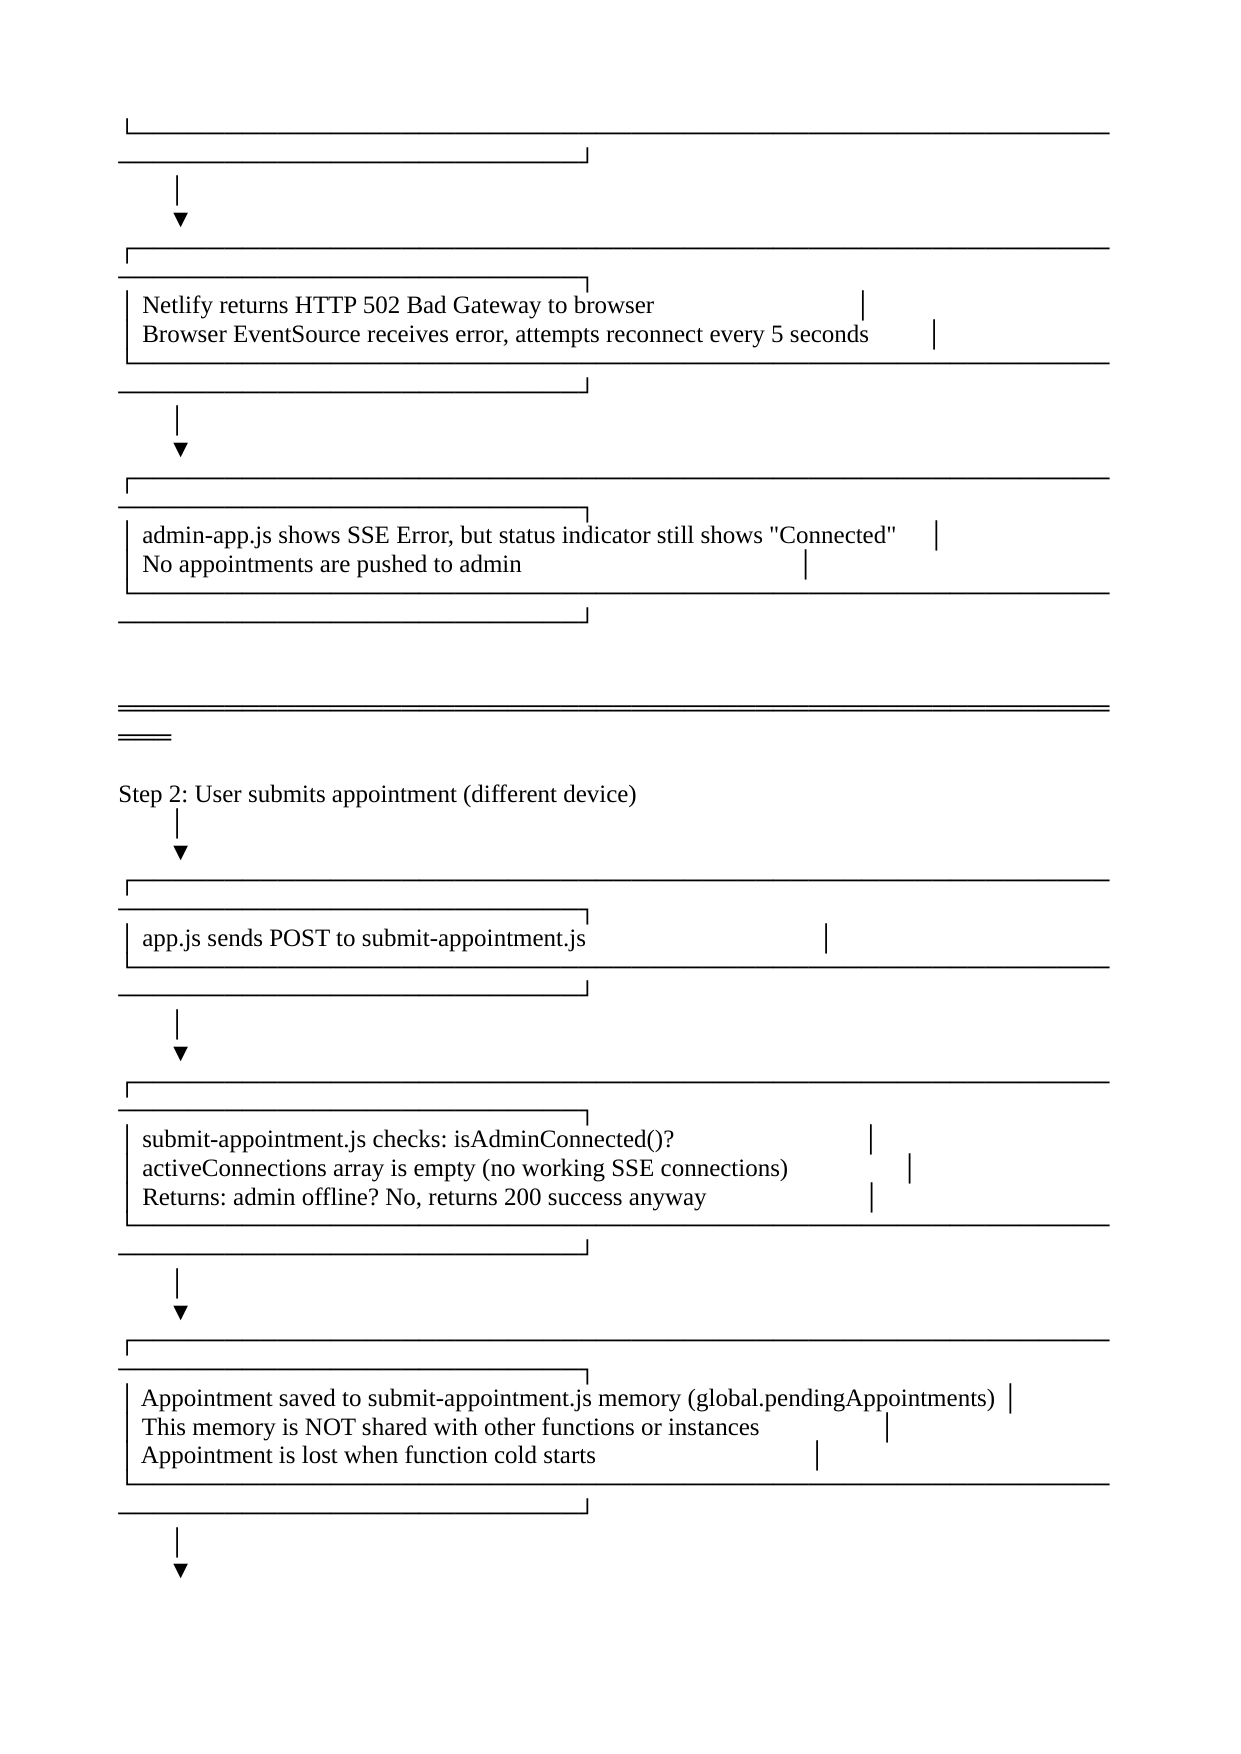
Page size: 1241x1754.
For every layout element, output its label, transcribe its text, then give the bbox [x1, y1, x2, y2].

text │ Netlify returns HTTP 502 Bad Gateway to browser │ [128, 291, 862, 319]
text ▼ [118, 204, 1122, 233]
text ┌─────────────────────────────────────────────────────────────────────────────────┐ [118, 866, 1122, 923]
text ▼ [118, 434, 1122, 463]
text ▼ [118, 1556, 1122, 1584]
text │ submit-appointment.js checks: isAdminConnected()? │ [128, 1124, 870, 1153]
text ▼ [118, 1038, 1122, 1067]
text ┌─────────────────────────────────────────────────────────────────────────────────┐ [118, 463, 1122, 521]
text │ admin-app.js shows SSE Error, but status indicator still shows "Connected" │ [128, 521, 935, 549]
text Step 2: User submits appointment (different device) [118, 779, 1122, 808]
text │ [178, 808, 1122, 837]
text ┌─────────────────────────────────────────────────────────────────────────────────┐ [118, 1326, 1122, 1383]
text │ Appointment saved to submit-appointment.js memory (global.pendingAppointments) │ [1011, 1383, 1122, 1412]
text │ Appointment is lost when function cold starts │ [128, 1441, 816, 1469]
text │ No appointments are pushed to admin │ [806, 549, 1122, 578]
text │ [178, 406, 1122, 434]
text └─────────────────────────────────────────────────────────────────────────────────┘ [118, 578, 1122, 636]
text └─────────────────────────────────────────────────────────────────────────────────┘ [118, 952, 1122, 1009]
text │ submit-appointment.js checks: isAdminConnected()? │ [872, 1124, 1122, 1153]
text │ Browser EventSource receives error, attempts reconnect every 5 seconds │ [935, 319, 1122, 348]
text │ [118, 1527, 176, 1556]
text │ This memory is NOT shared with other functions or instances │ [888, 1412, 1122, 1441]
text │ Browser EventSource receives error, attempts reconnect every 5 seconds │ [128, 319, 933, 348]
text │ [178, 1268, 1122, 1297]
text │ [178, 1527, 1122, 1556]
text │ app.js sends POST to submit-appointment.js │ [827, 923, 1122, 952]
text └─────────────────────────────────────────────────────────────────────────────────┘ [118, 118, 1122, 176]
text │ Returns: admin offline? No, returns 200 success anyway │ [872, 1182, 1122, 1211]
text │ No appointments are pushed to admin │ [128, 549, 804, 578]
text │ admin-app.js shows SSE Error, but status indicator still shows "Connected" │ [937, 521, 1122, 549]
text ▼ [118, 837, 1122, 866]
text └─────────────────────────────────────────────────────────────────────────────────┘ [118, 348, 1122, 406]
text └─────────────────────────────────────────────────────────────────────────────────┘ [118, 1469, 1122, 1527]
text │ Netlify returns HTTP 502 Bad Gateway to browser │ [864, 291, 1122, 319]
text ┌─────────────────────────────────────────────────────────────────────────────────┐ [118, 233, 1122, 291]
text │ Appointment saved to submit-appointment.js memory (global.pendingAppointments) │ [128, 1383, 1009, 1412]
text │ app.js sends POST to submit-appointment.js │ [128, 923, 825, 952]
text │ activeConnections array is empty (no working SSE connections) │ [910, 1153, 1122, 1182]
text ┌─────────────────────────────────────────────────────────────────────────────────┐ [118, 1067, 1122, 1124]
text │ activeConnections array is empty (no working SSE connections) │ [128, 1153, 908, 1182]
text │ Appointment is lost when function cold starts │ [818, 1441, 1122, 1469]
text │ [118, 1009, 176, 1038]
text │ [118, 406, 176, 434]
text ▼ [118, 1297, 1122, 1326]
text │ [118, 176, 176, 204]
text │ [178, 176, 1122, 204]
text │ Returns: admin offline? No, returns 200 success anyway │ [128, 1182, 870, 1211]
text │ This memory is NOT shared with other functions or instances │ [128, 1412, 886, 1441]
text ═══════════════════════════════════════════════════════════ [118, 664, 1122, 751]
text │ [178, 1009, 1122, 1038]
text │ [118, 1268, 176, 1297]
text └─────────────────────────────────────────────────────────────────────────────────┘ [118, 1211, 1122, 1268]
text │ [118, 808, 176, 837]
